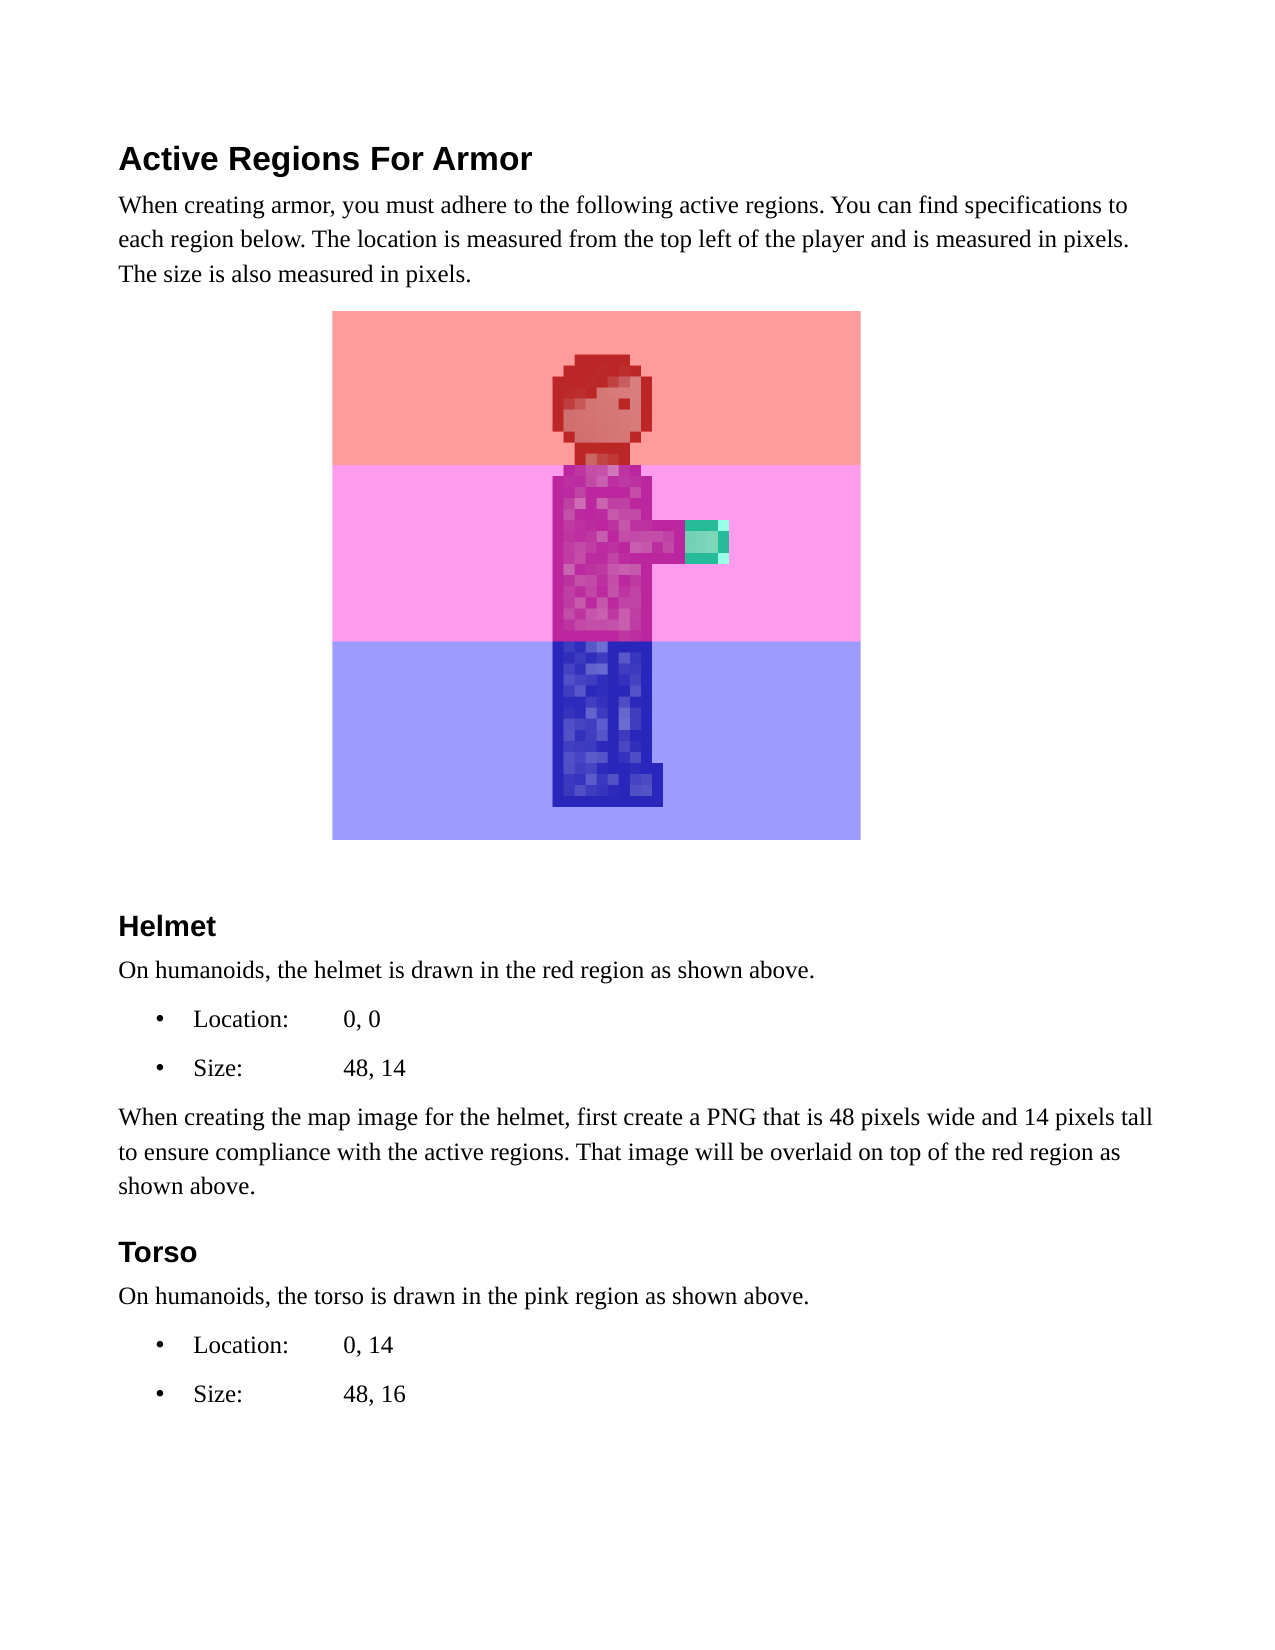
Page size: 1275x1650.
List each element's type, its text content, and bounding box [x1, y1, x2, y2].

text On humanoids, the helmet is drawn in the red region as shown above. [118, 955, 1157, 984]
list Location: 0, 14 [156, 1330, 1157, 1359]
picture [332, 311, 861, 840]
text On humanoids, the torso is drawn in the pink region as shown above. [118, 1281, 1157, 1310]
list Size: 48, 16 [156, 1379, 1157, 1408]
subtitle Helmet [118, 909, 1157, 942]
text When creating the map image for the helmet, first create a PNG that is 48 pixels wide and 14 pixels tall to ensure compliance with the active regions. That image will be overlaid on top of the red region as shown above. [118, 1102, 1157, 1200]
subtitle Torso [118, 1235, 1157, 1268]
text When creating armor, you must adhere to the following active regions. You can find specifications to each region below. The location is measured from the top left of the player and is measured in pixels. The size is also measured in pixels. [118, 190, 1157, 288]
list Location: 0, 0 [156, 1004, 1157, 1033]
subtitle Active Regions For Armor [118, 139, 1157, 178]
list Size: 48, 14 [156, 1053, 1157, 1082]
